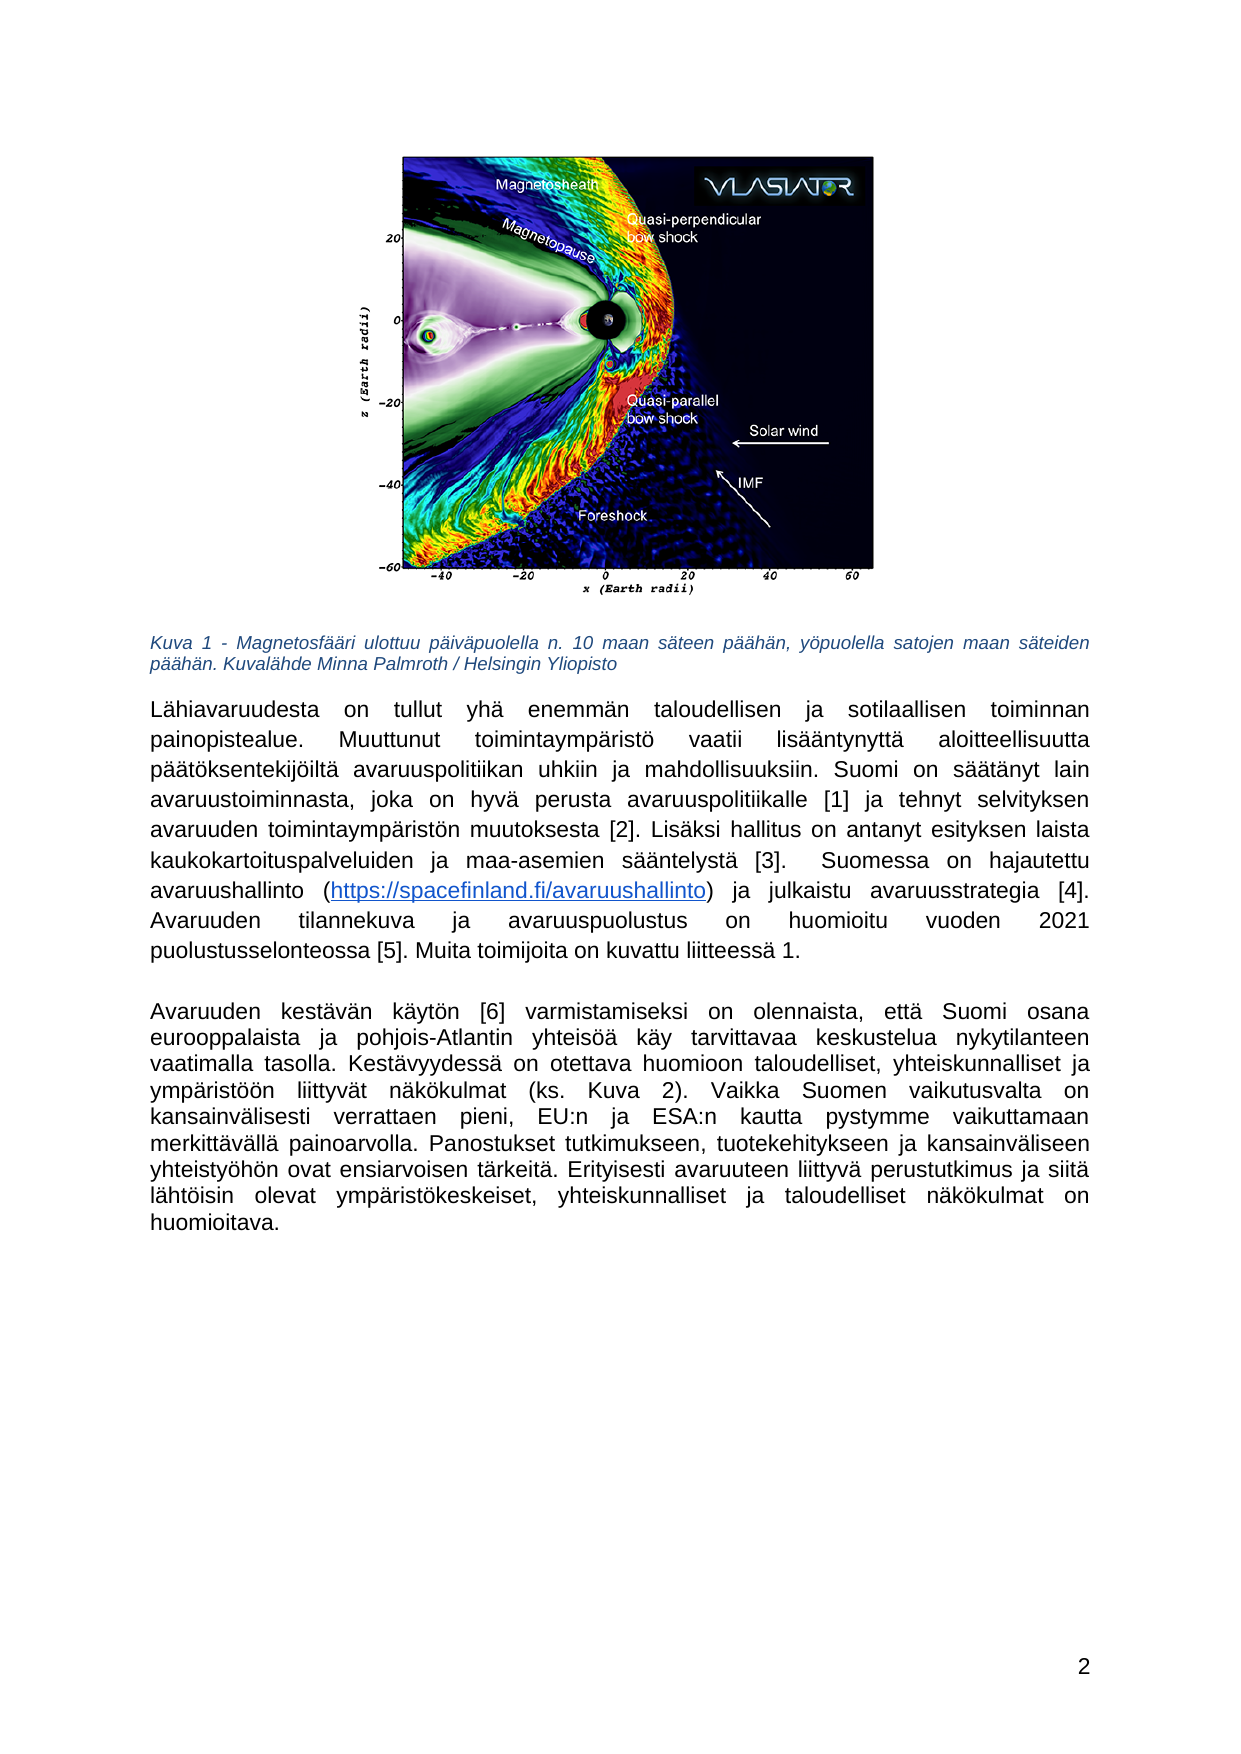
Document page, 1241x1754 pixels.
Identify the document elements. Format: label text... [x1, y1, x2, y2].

text Lähiavaruudesta on tullut yhä enemmän taloudellisen ja sotilaallisen toiminnan painopistealue. Muuttunut toimintaympäristö vaatii lisääntynyttä aloitteellisuutta päätöksentekijöiltä avaruuspolitiikan uhkiin ja mahdollisuuksiin. Suomi on säätänyt lain avaruustoiminnasta, joka on hyvä perusta avaruuspolitiikalle [1] ja tehnyt selvityksen avaruuden toimintaympäristön muutoksesta [2]. Lisäksi hallitus on antanyt esityksen laista kaukokartoituspalveluiden ja maa-asemien sääntelystä [3]. Suomessa on hajautettu avaruushallinto (https://spacefinland.fi/avaruushallinto) ja julkaistu avaruusstrategia [4]. Avaruuden tilannekuva ja avaruuspuolustus on huomioitu vuoden 2021 puolustusselonteossa [5]. Muita toimijoita on kuvattu liitteessä 1. [150, 696, 1090, 964]
text Kuva 1 - Magnetosfääri ulottuu päiväpuolella n. 10 maan säteen päähän, yöpuolella satojen maan säteiden päähän. Kuvalähde Minna Palmroth / Helsingin Yliopisto [150, 632, 1090, 675]
picture [354, 150, 886, 598]
text Avaruuden kestävän käytön [6] varmistamiseksi on olennaista, että Suomi osana eurooppalaista ja pohjois-Atlantin yhteisöä käy tarvittavaa keskustelua nykytilanteen vaatimalla tasolla. Kestävyydessä on otettava huomioon taloudelliset, yhteiskunnalliset ja ympäristöön liittyvät näkökulmat (ks. Kuva 2). Vaikka Suomen vaikutusvalta on kansainvälisesti verrattaen pieni, EU:n ja ESA:n kautta pystymme vaikuttamaan merkittävällä painoarvolla. Panostukset tutkimukseen, tuotekehitykseen ja kansainväliseen yhteistyöhön ovat ensiarvoisen tärkeitä. Erityisesti avaruuteen liittyvä perustutkimus ja siitä lähtöisin olevat ympäristökeskeiset, yhteiskunnalliset ja taloudelliset näkökulmat on huomioitava. [150, 998, 1090, 1235]
